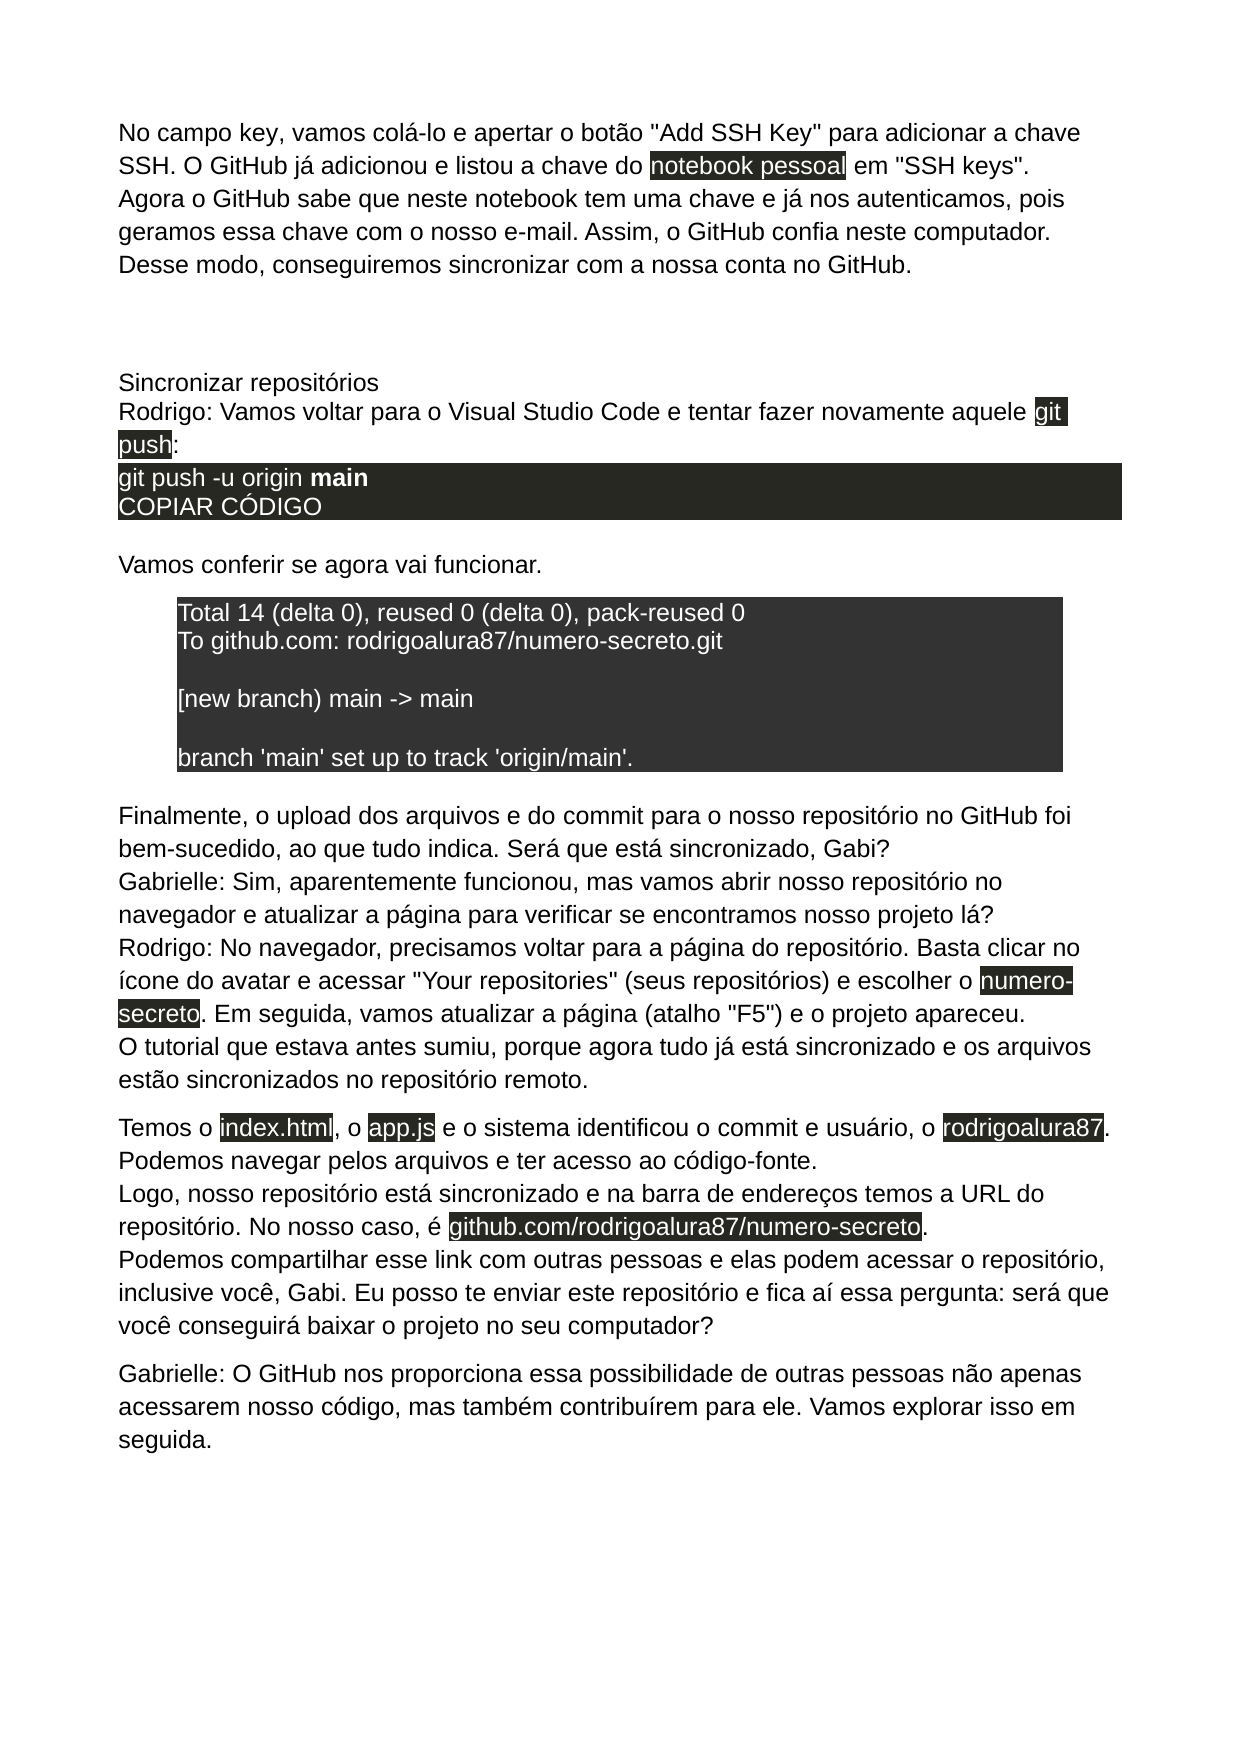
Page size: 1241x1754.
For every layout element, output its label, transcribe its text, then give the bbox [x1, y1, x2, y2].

text No campo key, vamos colá-lo e apertar o botão "Add SSH Key" para adicionar a chave SSH. O GitHub já adicionou e listou a chave do notebook pessoal em "SSH keys". [118, 118, 1122, 180]
text Gabrielle: Sim, aparentemente funcionou, mas vamos abrir nosso repositório no navegador e atualizar a página para verificar se encontramos nosso projeto lá? [118, 867, 1122, 929]
text To github.com: rodrigoalura87/numero-secreto.git [177, 626, 1063, 655]
text Agora o GitHub sabe que neste notebook tem uma chave e já nos autenticamos, pois geramos essa chave com o nosso e-mail. Assim, o GitHub confia neste computador. Desse modo, conseguiremos sincronizar com a nossa conta no GitHub. [118, 184, 1122, 279]
text branch 'main' set up to track 'origin/main'. [177, 743, 1063, 772]
text COPIAR CÓDIGO [118, 492, 1122, 520]
text Finalmente, o upload dos arquivos e do commit para o nosso repositório no GitHub foi bem-sucedido, ao que tudo indica. Será que está sincronizado, Gabi? [118, 801, 1122, 863]
text Podemos compartilhar esse link com outras pessoas e elas podem acessar o repositório, inclusive você, Gabi. Eu posso te enviar este repositório e fica aí essa pergunta: será que você conseguirá baixar o projeto no seu computador? [118, 1245, 1122, 1340]
text O tutorial que estava antes sumiu, porque agora tudo já está sincronizado e os arquivos estão sincronizados no repositório remoto. [118, 1032, 1122, 1094]
text Vamos conferir se agora vai funcionar. [118, 550, 1122, 579]
text git push -u origin main [118, 463, 1122, 492]
text Logo, nosso repositório está sincronizado e na barra de endereços temos a URL do repositório. No nosso caso, é github.com/rodrigoalura87/numero-secreto. [118, 1179, 1122, 1241]
text Rodrigo: No navegador, precisamos voltar para a página do repositório. Basta clicar no ícone do avatar e acessar "Your repositories" (seus repositórios) e escolher o numero-secreto. Em seguida, vamos atualizar a página (atalho "F5") e o projeto apareceu. [118, 933, 1122, 1028]
list [new branch) main -> main [177, 684, 1063, 713]
subtitle Sincronizar repositórios [118, 368, 1122, 397]
text Rodrigo: Vamos voltar para o Visual Studio Code e tentar fazer novamente aquele git push: [118, 397, 1122, 459]
text Gabrielle: O GitHub nos proporciona essa possibilidade de outras pessoas não apenas acessarem nosso código, mas também contribuírem para ele. Vamos explorar isso em seguida. [118, 1358, 1122, 1453]
text Temos o index.html, o app.js e o sistema identificou o commit e usuário, o rodrigoalura87. Podemos navegar pelos arquivos e ter acesso ao código-fonte. [118, 1113, 1122, 1174]
text Total 14 (delta 0), reused 0 (delta 0), pack-reused 0 [177, 597, 1063, 626]
